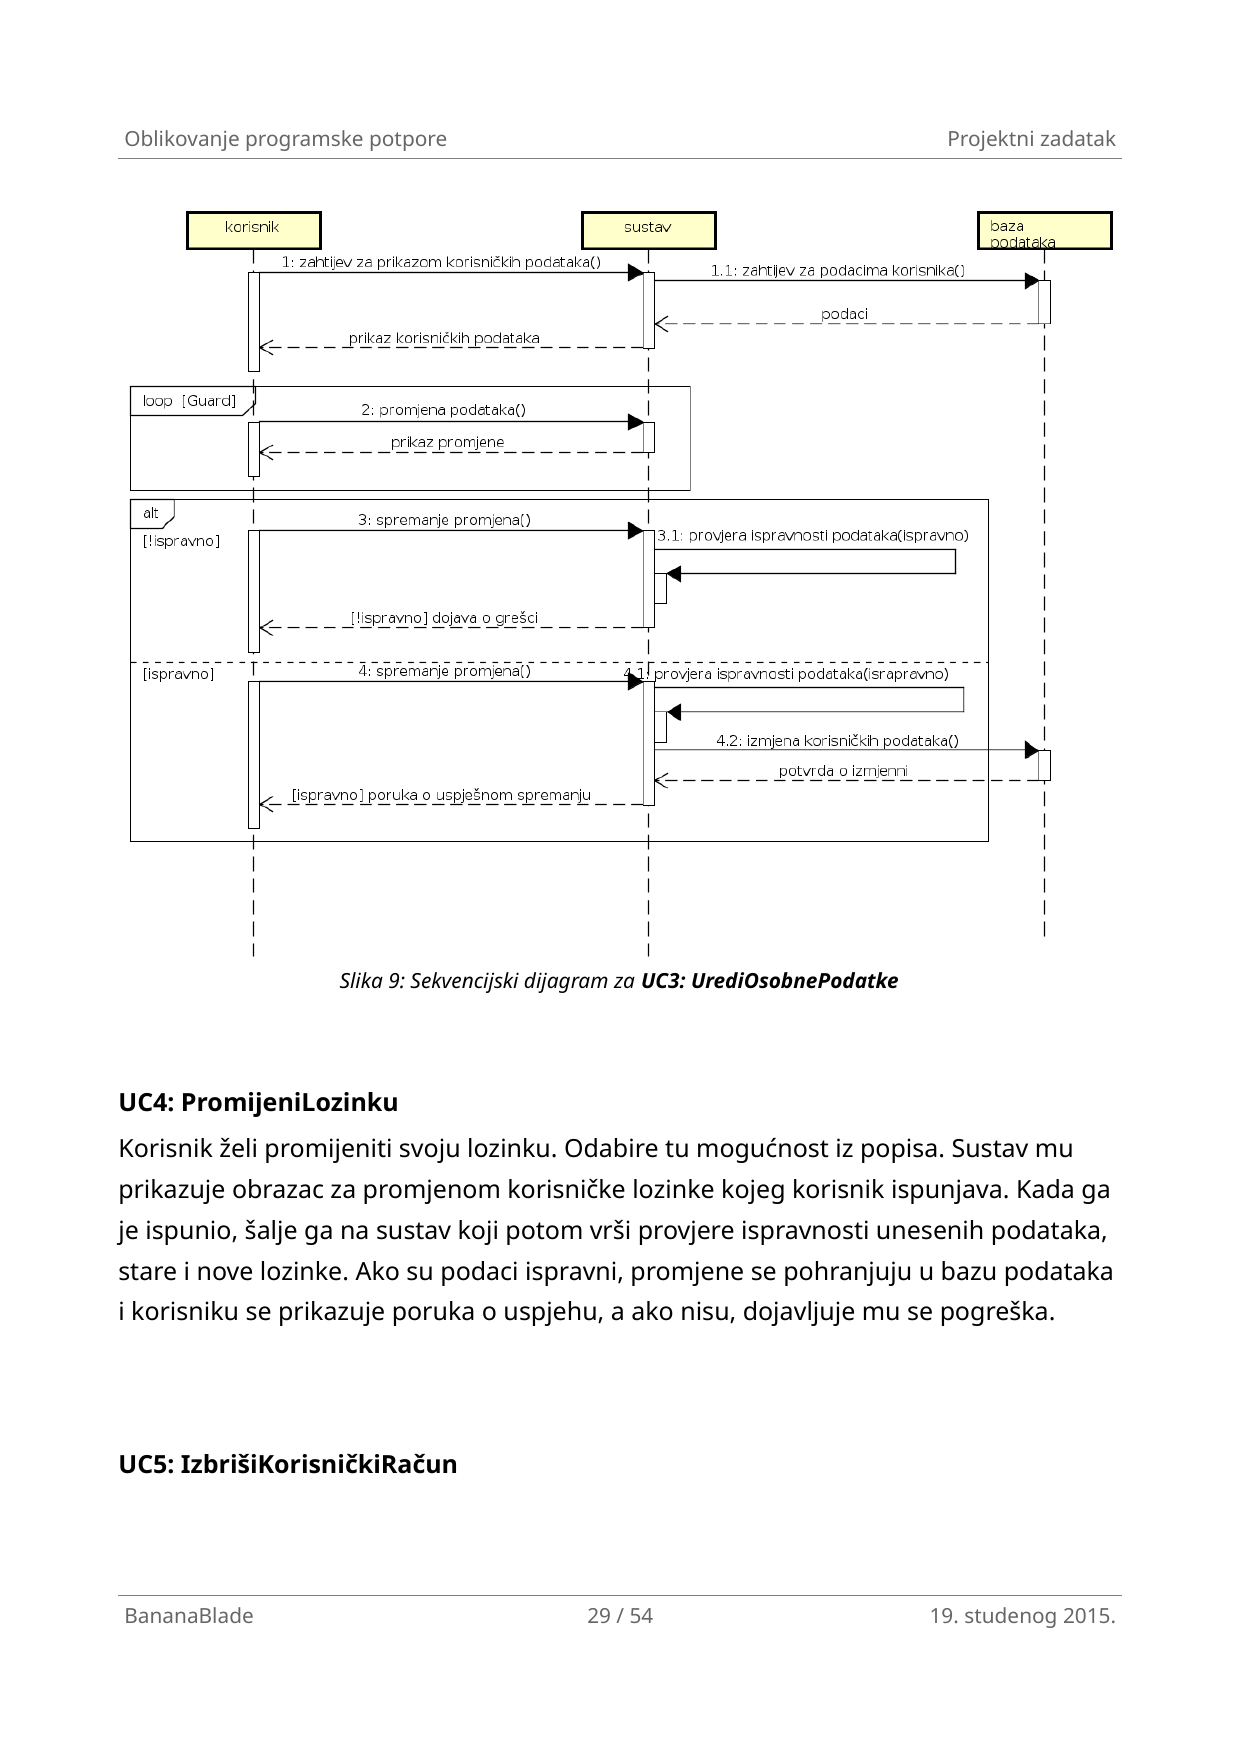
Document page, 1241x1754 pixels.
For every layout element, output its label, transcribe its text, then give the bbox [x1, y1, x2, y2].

text Korisnik želi promijeniti svoju lozinku. Odabire tu mogućnost iz popisa. Sustav mu prikazuje obrazac za promjenom korisničke lozinke kojeg korisnik ispunjava. Kada ga je ispunio, šalje ga na sustav koji potom vrši provjere ispravnosti unesenih podataka, stare i nove lozinke. Ako su podaci ispravni, promjene se pohranjuju u bazu podataka i korisniku se prikazuje poruka o uspjehu, a ako nisu, dojavljuje mu se pogreška. [118, 1131, 1122, 1328]
text Slika 9: Sekvencijski dijagram za UC3: UrediOsobnePodatke [118, 967, 1122, 994]
subtitle UC4: PromijeniLozinku [118, 1084, 1122, 1118]
subtitle UC5: IzbrišiKorisničkiRačun [118, 1447, 1122, 1481]
picture [118, 200, 1123, 967]
